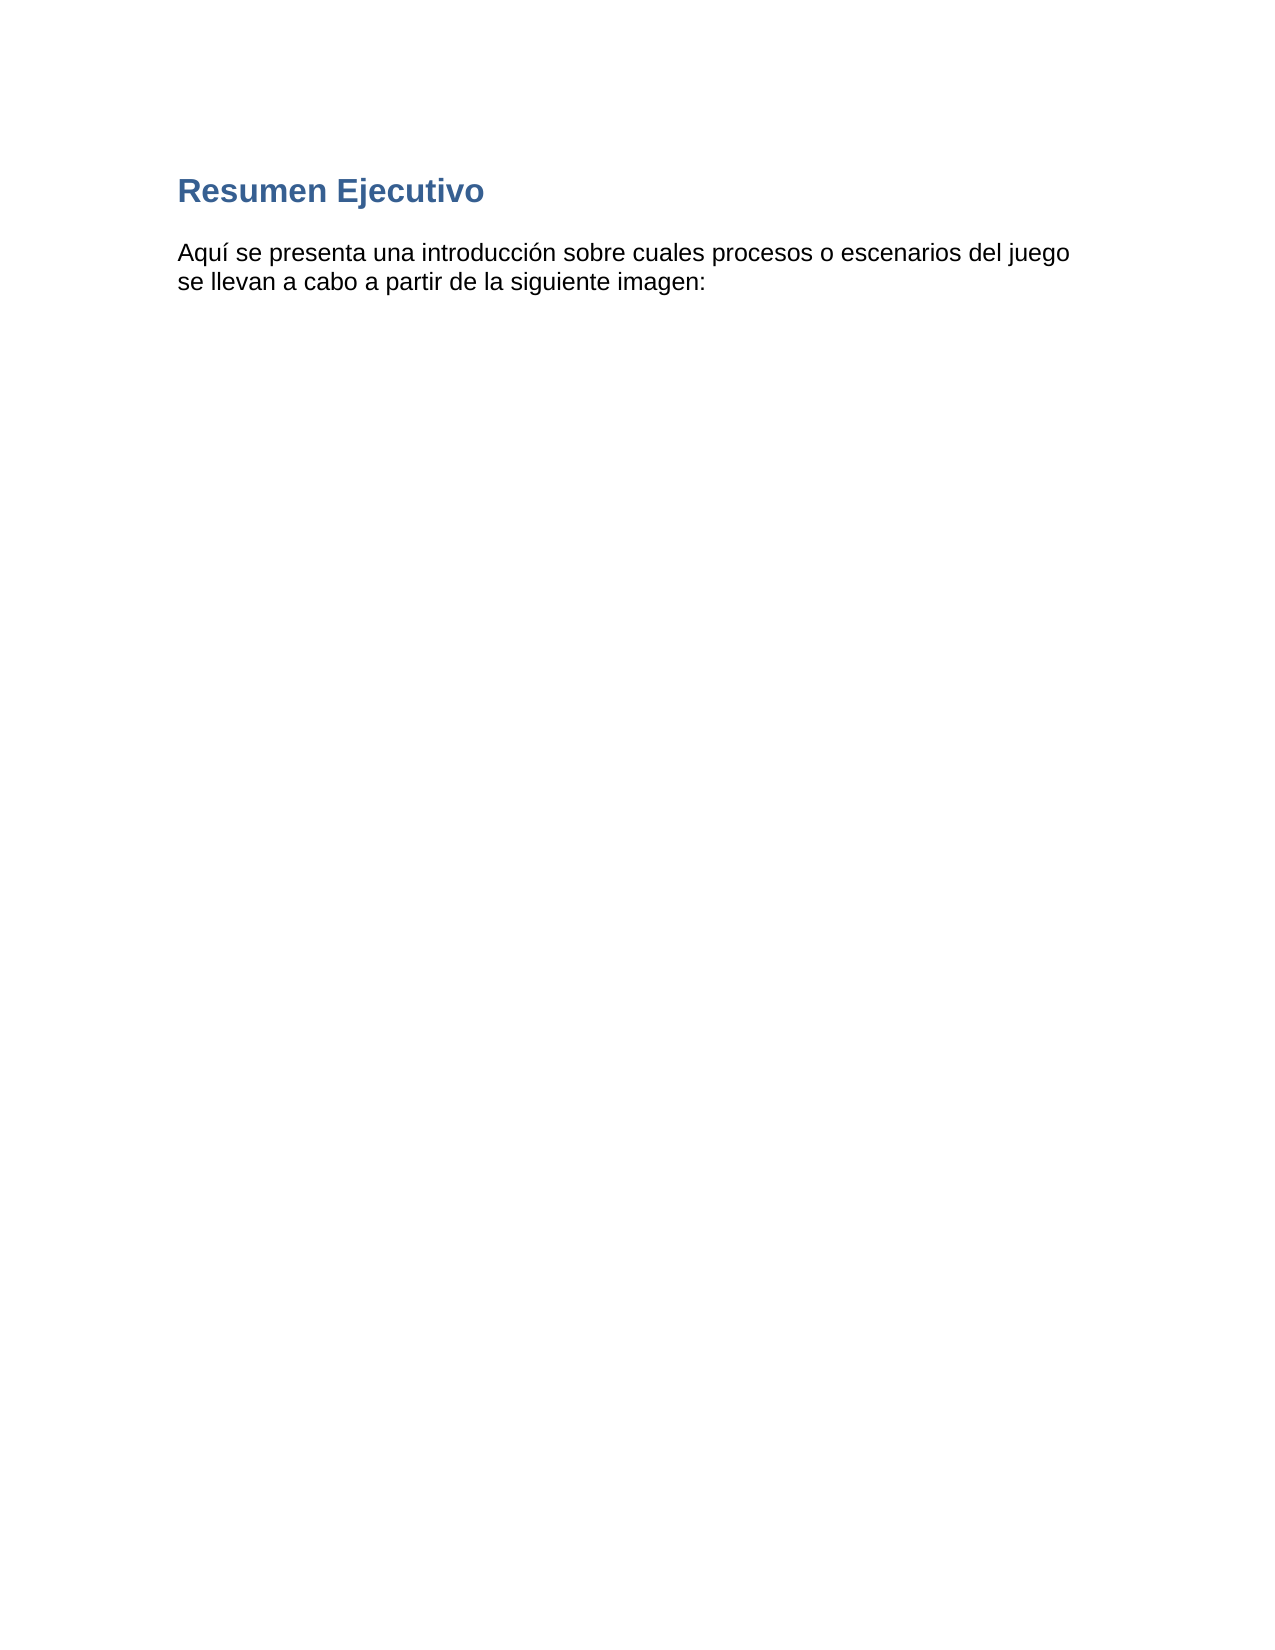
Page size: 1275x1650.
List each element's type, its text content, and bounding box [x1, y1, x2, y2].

subtitle Resumen Ejecutivo [177, 171, 1098, 209]
text Aquí se presenta una introducción sobre cuales procesos o escenarios del juego se llevan a cabo a partir de la siguiente imagen: [177, 238, 1098, 296]
